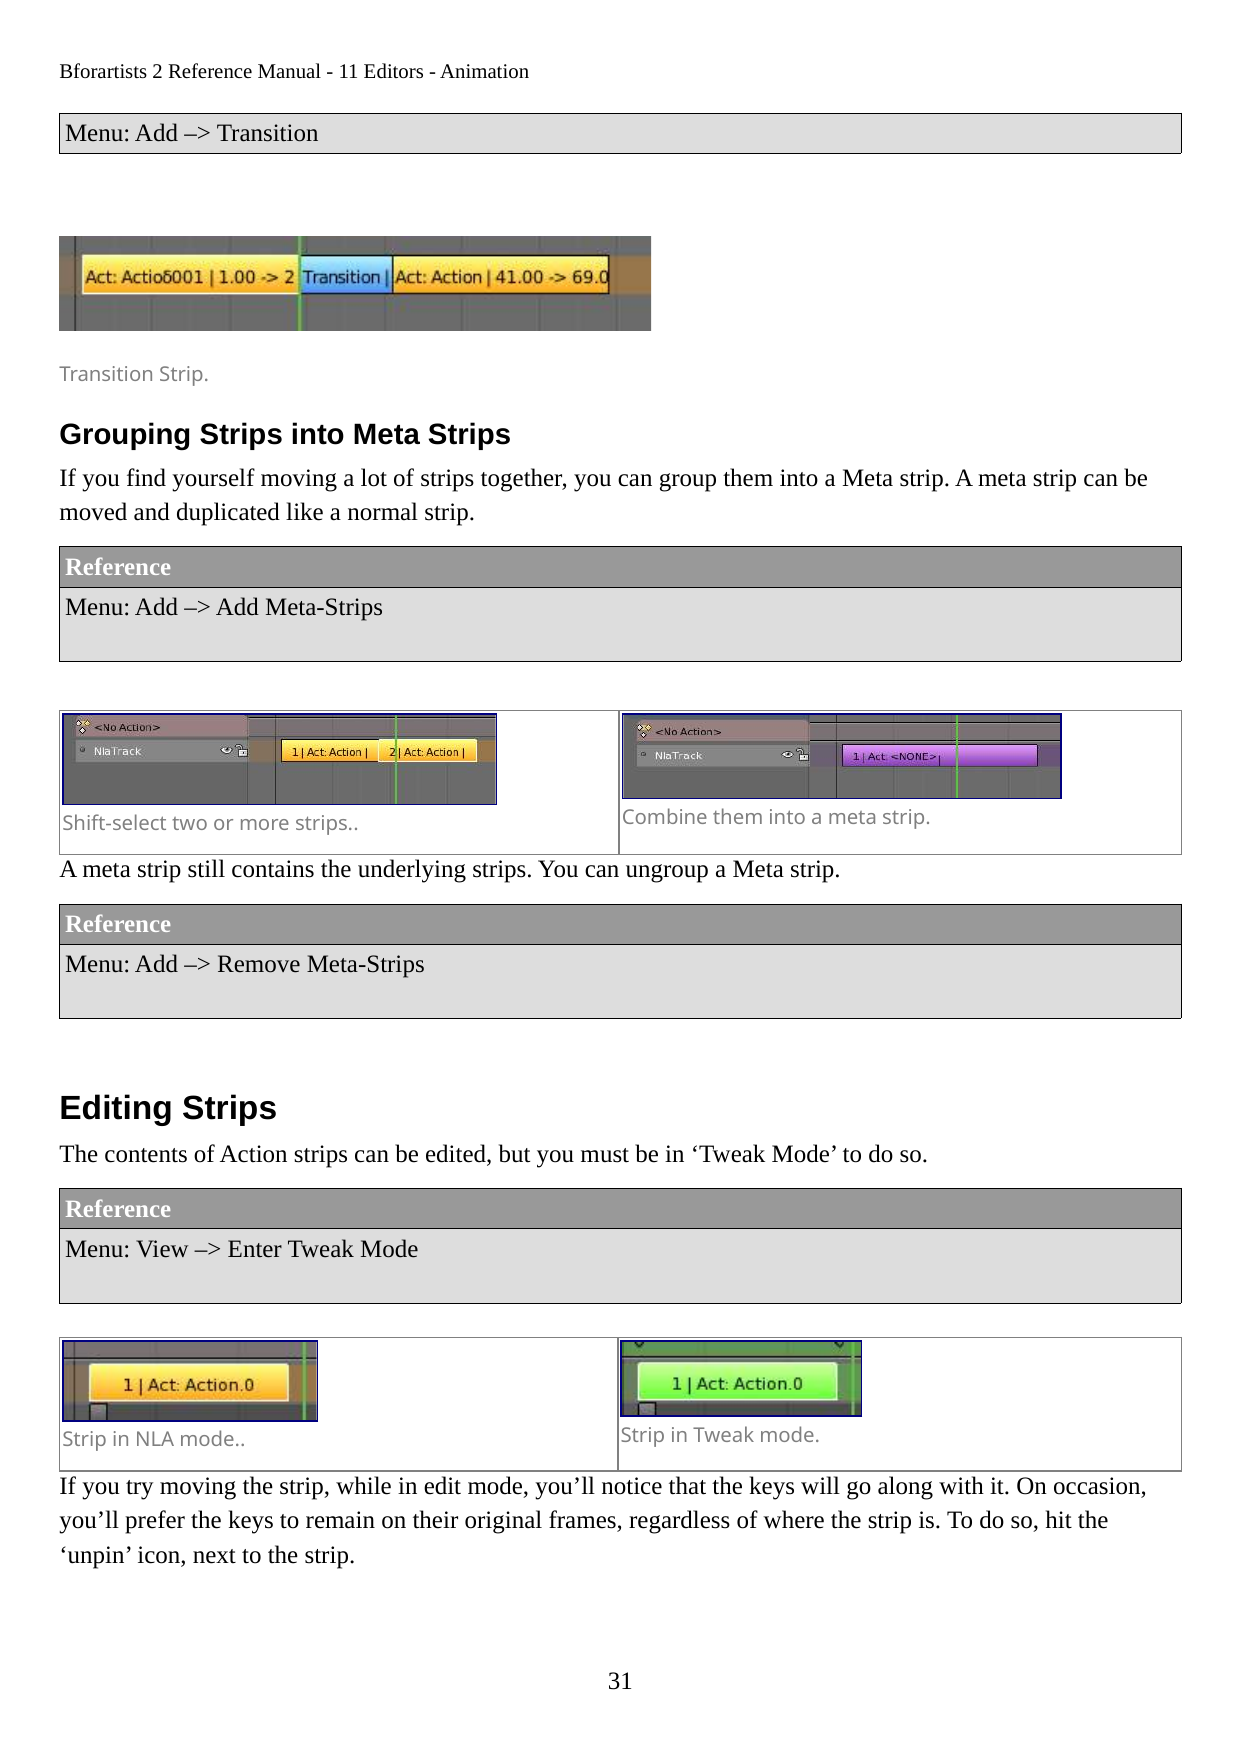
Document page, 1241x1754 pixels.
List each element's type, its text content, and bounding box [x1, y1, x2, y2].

text A meta strip still contains the underlying strips. You can ungroup a Meta strip. [59, 855, 1181, 883]
table_cell Menu: Add –> Remove Meta-Strips [60, 945, 1181, 1018]
picture [622, 1342, 861, 1415]
picture [64, 715, 496, 804]
text If you try moving the strip, while in edit mode, you’ll notice that the keys will go along with it. On occasion, you’ll prefer the keys to remain on their original frames, regardless of where the strip is. To do so, hit the ‘unpin’ icon, next to the strip. [59, 1472, 1181, 1568]
table_header Strip in Tweak mode. [619, 1338, 1181, 1470]
picture [64, 1342, 317, 1420]
picture [59, 236, 652, 331]
text If you find yourself moving a lot of strips together, you can group them into a Meta strip. A meta strip can be moved and duplicated like a normal strip. [59, 463, 1181, 526]
subtitle Editing Strips [59, 1088, 1181, 1126]
table_header Reference [60, 905, 1181, 944]
table_header Strip in NLA mode.. [60, 1338, 617, 1470]
table_cell Menu: View –> Enter Tweak Mode [60, 1229, 1181, 1303]
picture [623, 715, 1060, 798]
table_header Combine them into a meta strip. [620, 711, 1181, 854]
table_header Reference [60, 1189, 1181, 1228]
table_cell Menu: Add –> Transition [60, 114, 1181, 153]
text The contents of Action strips can be edited, but you must be in ‘Tweak Mode’ to do so. [59, 1139, 1181, 1168]
table_cell Menu: Add –> Add Meta-Strips [60, 588, 1181, 661]
table_header Reference [60, 547, 1181, 587]
table_header Shift-select two or more strips.. [60, 711, 618, 854]
text Transition Strip. [59, 356, 1181, 387]
subtitle Grouping Strips into Meta Strips [59, 417, 1181, 450]
